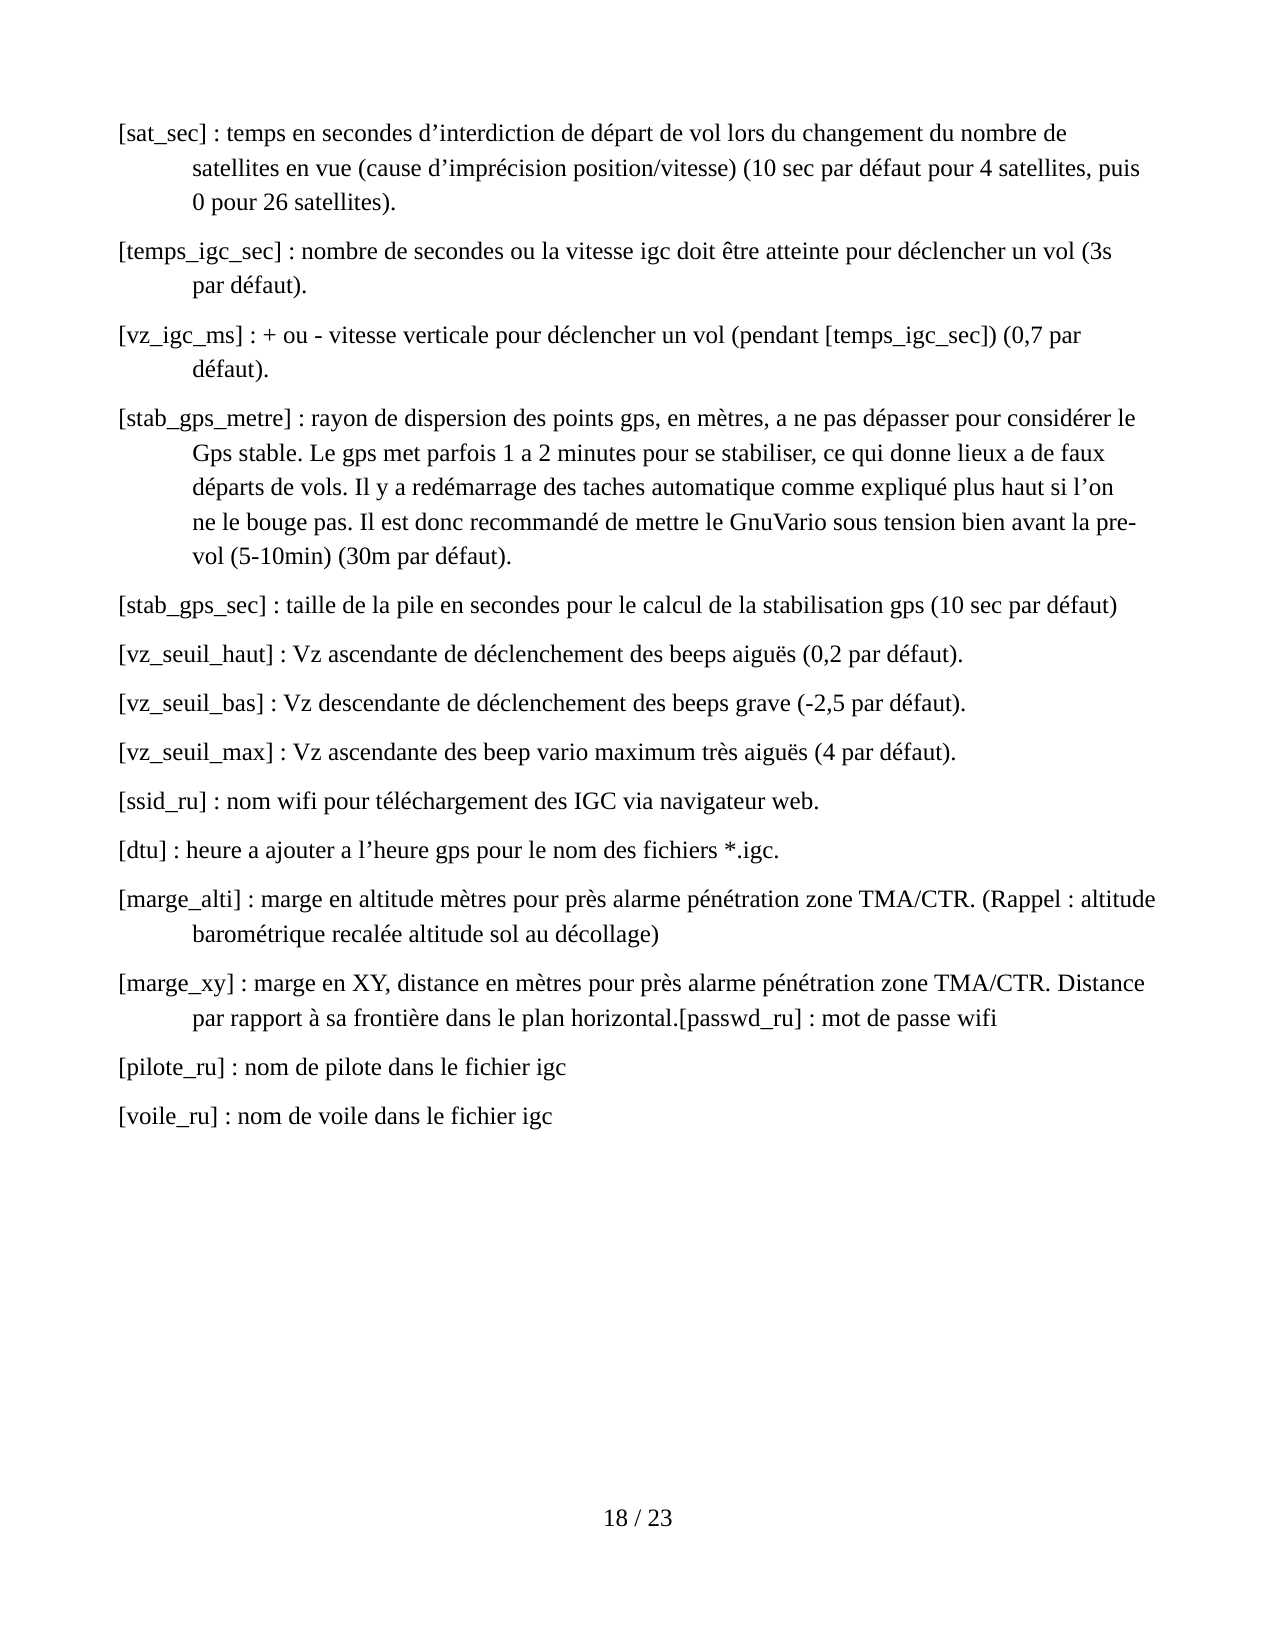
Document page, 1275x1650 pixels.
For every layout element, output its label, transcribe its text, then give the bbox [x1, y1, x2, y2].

text [temps_igc_sec] : nombre de secondes ou la vitesse igc doit être atteinte pour déclencher un vol (3s par défaut). [118, 236, 1157, 299]
text [marge_alti] : marge en altitude mètres pour près alarme pénétration zone TMA/CTR. (Rappel : altitude barométrique recalée altitude sol au décollage) [118, 884, 1157, 948]
text [dtu] : heure a ajouter a l’heure gps pour le nom des fichiers *.igc. [118, 836, 1157, 864]
text [vz_seuil_bas] : Vz descendante de déclenchement des beeps grave (-2,5 par défaut). [118, 688, 1157, 717]
text [voile_ru] : nom de voile dans le fichier igc [118, 1101, 1157, 1129]
text [pilote_ru] : nom de pilote dans le fichier igc [118, 1052, 1157, 1080]
text [stab_gps_metre] : rayon de dispersion des points gps, en mètres, a ne pas dépasser pour considérer le Gps stable. Le gps met parfois 1 a 2 minutes pour se stabiliser, ce qui donne lieux a de faux départs de vols. Il y a redémarrage des taches automatique comme expliqué plus haut si l’on ne le bouge pas. Il est donc recommandé de mettre le GnuVario sous tension bien avant la pre- vol (5-10min) (30m par défaut). [118, 403, 1157, 570]
text [ssid_ru] : nom wifi pour téléchargement des IGC via navigateur web. [118, 786, 1157, 815]
text [vz_seuil_max] : Vz ascendante des beep vario maximum très aiguës (4 par défaut). [118, 737, 1157, 766]
text [sat_sec] : temps en secondes d’interdiction de départ de vol lors du changement du nombre de satellites en vue (cause d’imprécision position/vitesse) (10 sec par défaut pour 4 satellites, puis 0 pour 26 satellites). [118, 118, 1157, 216]
text [stab_gps_sec] : taille de la pile en secondes pour le calcul de la stabilisation gps (10 sec par défaut) [118, 590, 1157, 619]
text [marge_xy] : marge en XY, distance en mètres pour près alarme pénétration zone TMA/CTR. Distance par rapport à sa frontière dans le plan horizontal.[passwd_ru] : mot de passe wifi [118, 968, 1157, 1031]
text [vz_igc_ms] : + ou - vitesse verticale pour déclencher un vol (pendant [temps_igc_sec]) (0,7 par défaut). [118, 320, 1157, 383]
text [vz_seuil_haut] : Vz ascendante de déclenchement des beeps aiguës (0,2 par défaut). [118, 639, 1157, 668]
